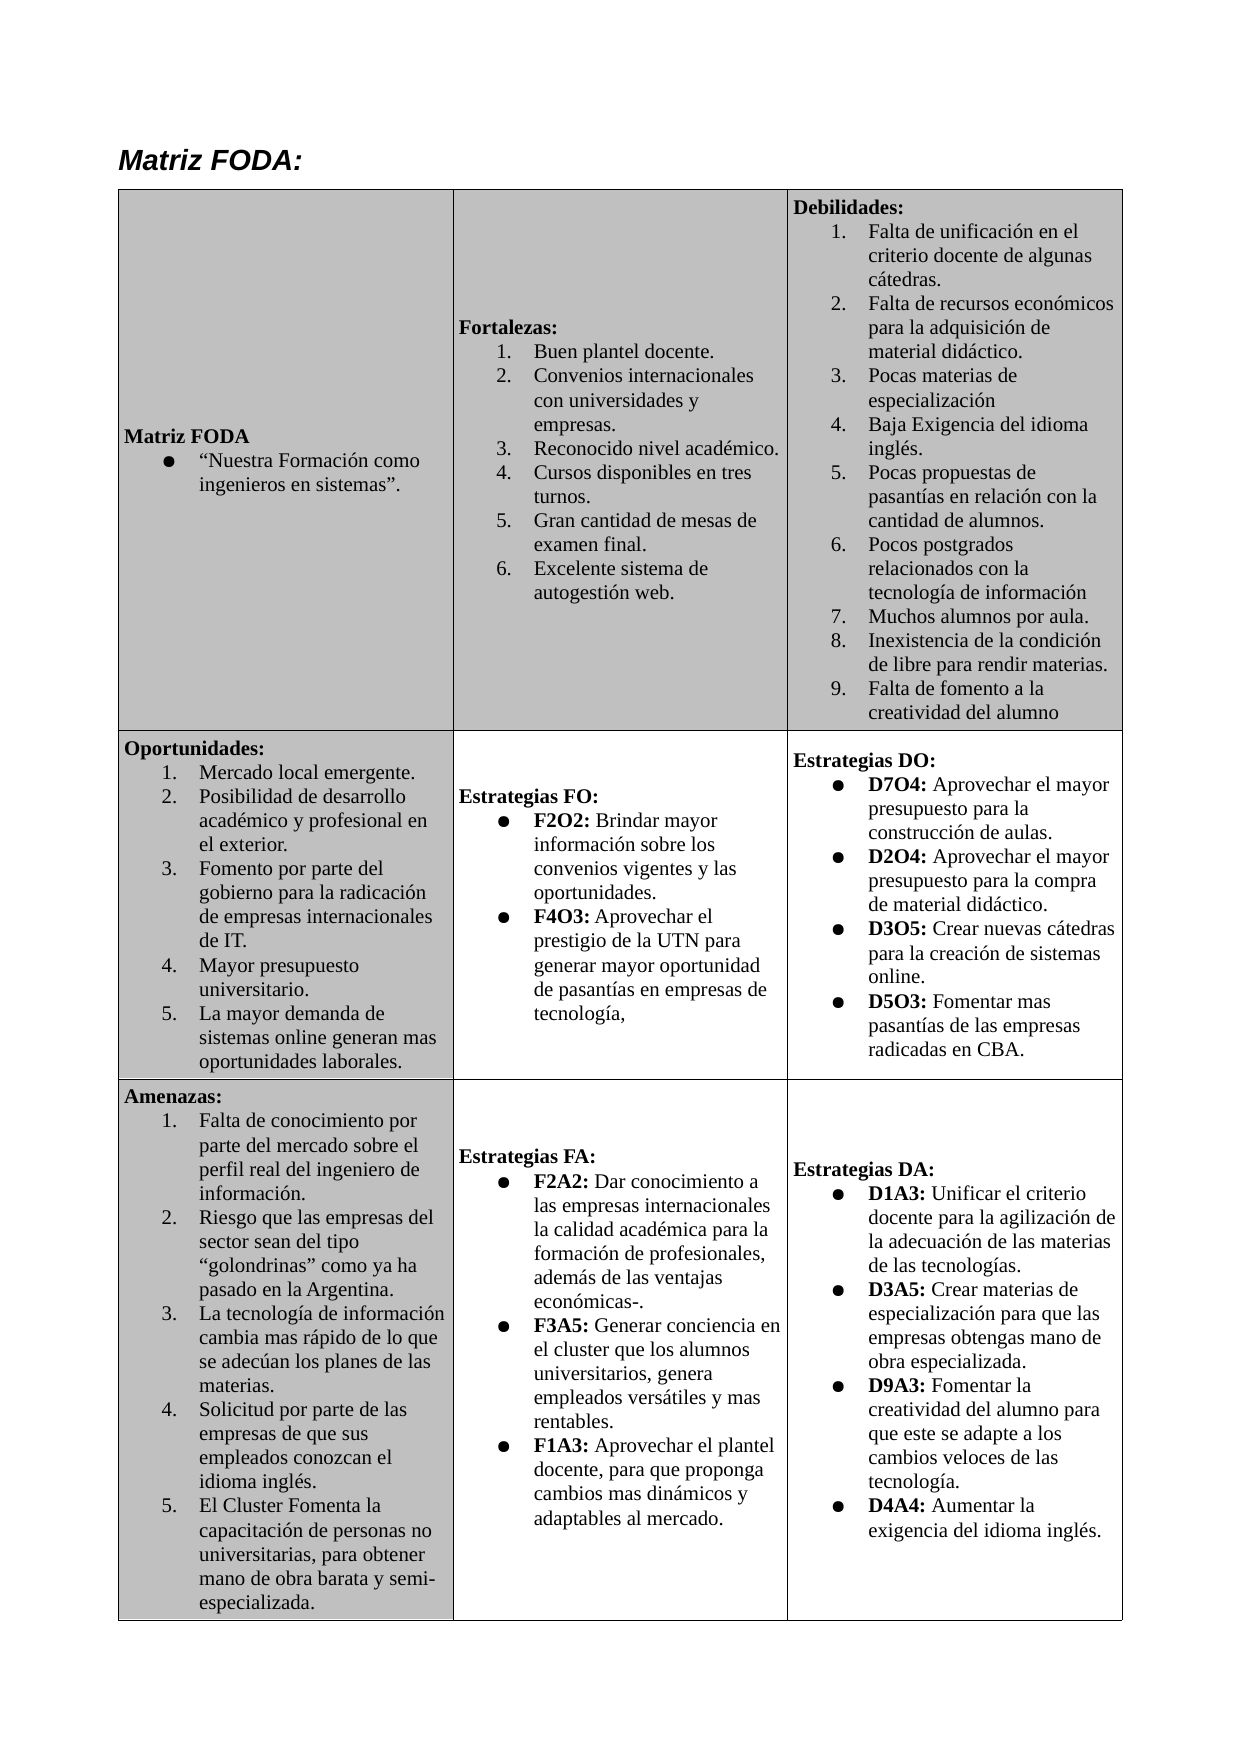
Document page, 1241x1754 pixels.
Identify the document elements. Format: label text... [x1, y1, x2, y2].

table_header Matriz FODA “Nuestra Formación como ingenieros en sistemas”. [119, 190, 453, 730]
table_header Debilidades: Falta de unificación en el criterio docente de algunas cátedras. Falta de recursos económicos para la adquisición de material didáctico. Pocas materias de especialización Baja Exigencia del idioma inglés. Pocas propuestas de pasantías en relación con la cantidad de alumnos. Pocos postgrados relacionados con la tecnología de información Muchos alumnos por aula. Inexistencia de la condición de libre para rendir materias. Falta de fomento a la creatividad del alumno [788, 190, 1122, 730]
table_cell Estrategias DA: D1A3: Unificar el criterio docente para la agilización de la adecuación de las materias de las tecnologías. D3A5: Crear materias de especialización para que las empresas obtengas mano de obra especializada. D9A3: Fomentar la creatividad del alumno para que este se adapte a los cambios veloces de las tecnología. D4A4: Aumentar la exigencia del idioma inglés. [788, 1080, 1122, 1619]
table_header Fortalezas: Buen plantel docente. Convenios internacionales con universidades y empresas. Reconocido nivel académico. Cursos disponibles en tres turnos. Gran cantidad de mesas de examen final. Excelente sistema de autogestión web. [454, 190, 787, 730]
subtitle Matriz FODA: [118, 143, 1122, 177]
table_cell Estrategias FA: F2A2: Dar conocimiento a las empresas internacionales la calidad académica para la formación de profesionales, además de las ventajas económicas-. F3A5: Generar conciencia en el cluster que los alumnos universitarios, genera empleados versátiles y mas rentables. F1A3: Aprovechar el plantel docente, para que proponga cambios mas dinámicos y adaptables al mercado. [454, 1080, 787, 1619]
table_cell Oportunidades: Mercado local emergente. Posibilidad de desarrollo académico y profesional en el exterior. Fomento por parte del gobierno para la radicación de empresas internacionales de IT. Mayor presupuesto universitario. La mayor demanda de sistemas online generan mas oportunidades laborales. [119, 731, 453, 1078]
table_cell Estrategias DO: D7O4: Aprovechar el mayor presupuesto para la construcción de aulas. D2O4: Aprovechar el mayor presupuesto para la compra de material didáctico. D3O5: Crear nuevas cátedras para la creación de sistemas online. D5O3: Fomentar mas pasantías de las empresas radicadas en CBA. [788, 731, 1122, 1078]
table_cell Amenazas: Falta de conocimiento por parte del mercado sobre el perfil real del ingeniero de información. Riesgo que las empresas del sector sean del tipo “golondrinas” como ya ha pasado en la Argentina. La tecnología de información cambia mas rápido de lo que se adecúan los planes de las materias. Solicitud por parte de las empresas de que sus empleados conozcan el idioma inglés. El Cluster Fomenta la capacitación de personas no universitarias, para obtener mano de obra barata y semi-especializada. [119, 1080, 453, 1619]
table_cell Estrategias FO: F2O2: Brindar mayor información sobre los convenios vigentes y las oportunidades. F4O3: Aprovechar el prestigio de la UTN para generar mayor oportunidad de pasantías en empresas de tecnología, [454, 731, 787, 1078]
